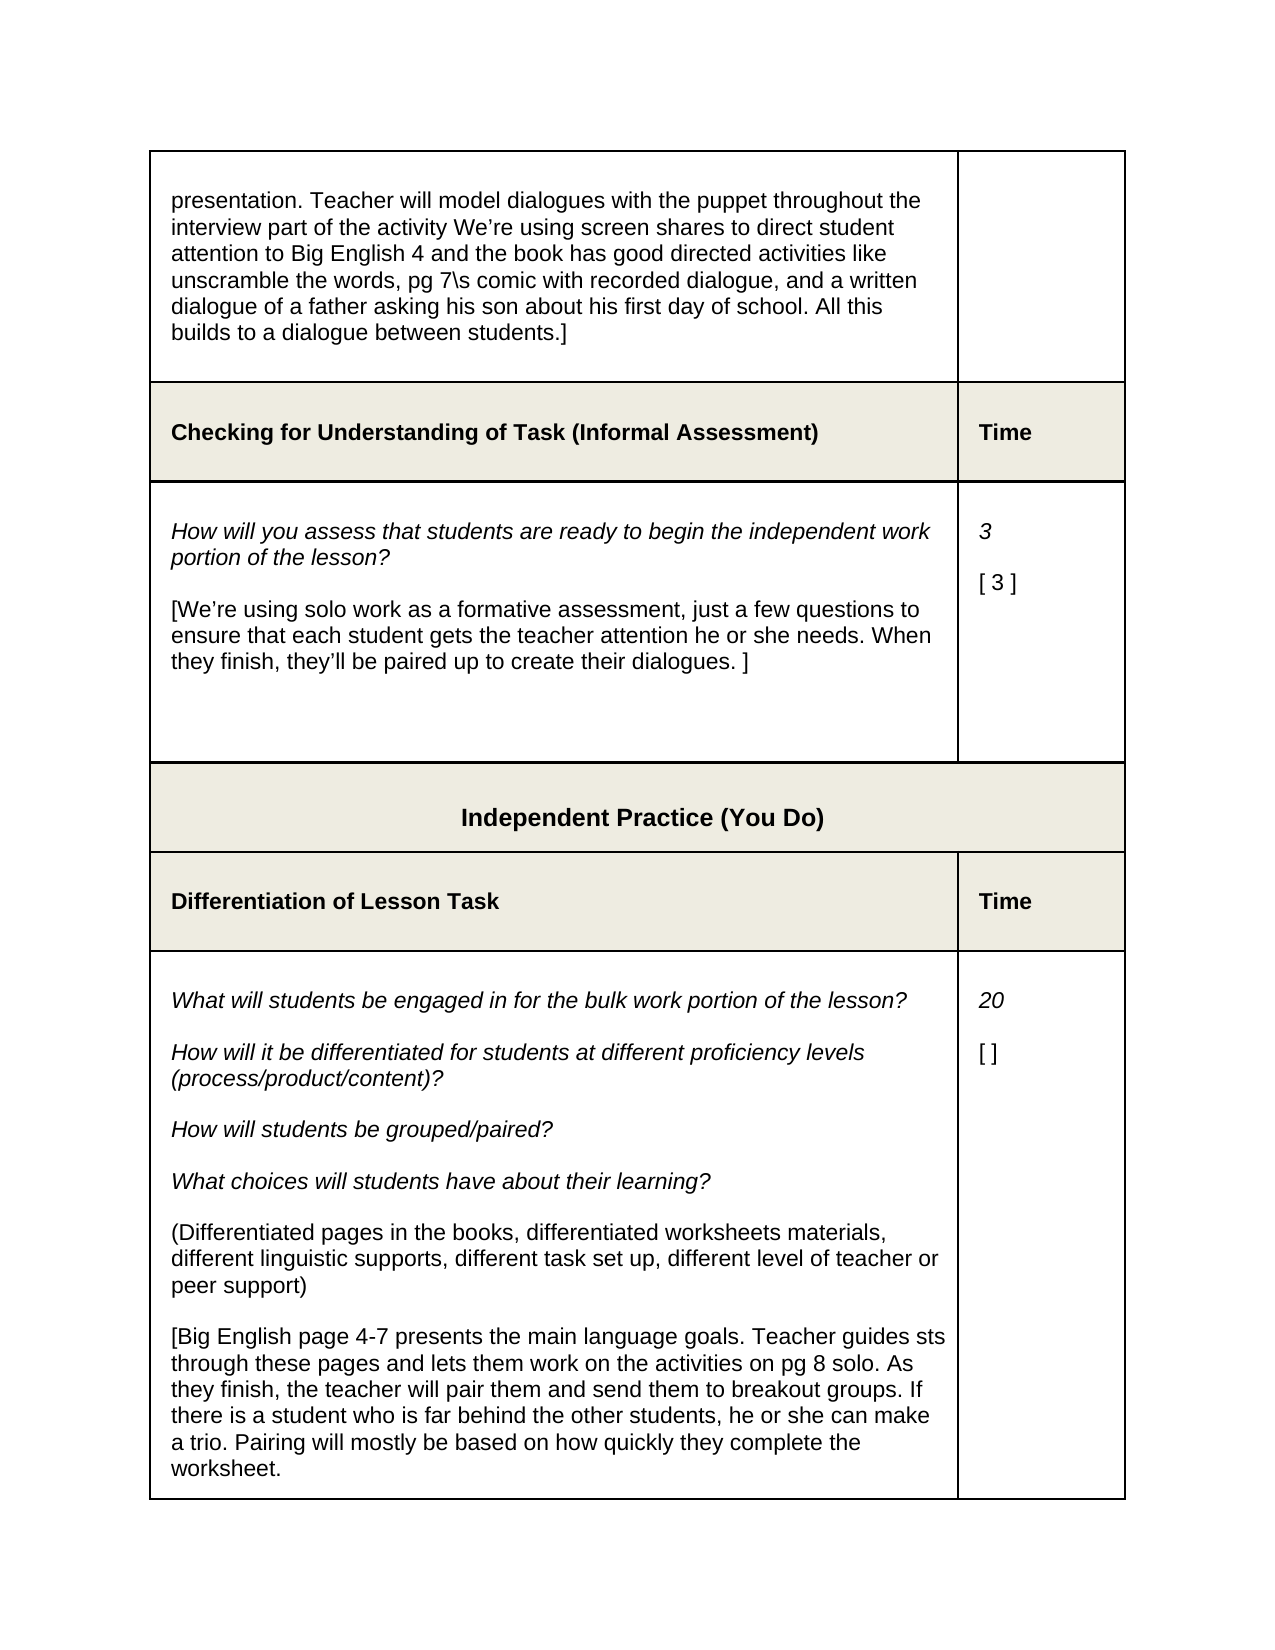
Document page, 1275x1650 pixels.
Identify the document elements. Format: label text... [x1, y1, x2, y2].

table_cell Time [959, 853, 1124, 950]
table_cell What will students be engaged in for the bulk work portion of the lesson? How will it be differentiated for students at different proficiency levels (process/product/content)? How will students be grouped/paired? What choices will students have about their learning? (Differentiated pages in the books, differentiated worksheets materials, different linguistic supports, different task set up, different level of teacher or peer support) [Big English page 4-7 presents the main language goals. Teacher guides sts through these pages and lets them work on the activities on pg 8 solo. As they finish, the teacher will pair them and send them to breakout groups. If there is a student who is far behind the other students, he or she can make a trio. Pairing will mostly be based on how quickly they complete the worksheet. [151, 952, 957, 1498]
table_cell Time [959, 383, 1124, 480]
table_cell Differentiation of Lesson Task [151, 853, 957, 950]
table_cell 3 [ 3 ] [959, 483, 1124, 761]
table_cell [959, 152, 1124, 381]
table_cell Independent Practice (You Do) [151, 764, 1124, 851]
table_cell How will you assess that students are ready to begin the independent work portion of the lesson? [We’re using solo work as a formative assessment, just a few questions to ensure that each student gets the teacher attention he or she needs. When they finish, they’ll be paired up to create their dialogues. ] [151, 483, 957, 761]
table_cell presentation. Teacher will model dialogues with the puppet throughout the interview part of the activity We’re using screen shares to direct student attention to Big English 4 and the book has good directed activities like unscramble the words, pg 7\s comic with recorded dialogue, and a written dialogue of a father asking his son about his first day of school. All this builds to a dialogue between students.] [151, 152, 957, 381]
table_cell 20 [ ] [959, 952, 1124, 1498]
table_cell Checking for Understanding of Task (Informal Assessment) [151, 383, 957, 480]
